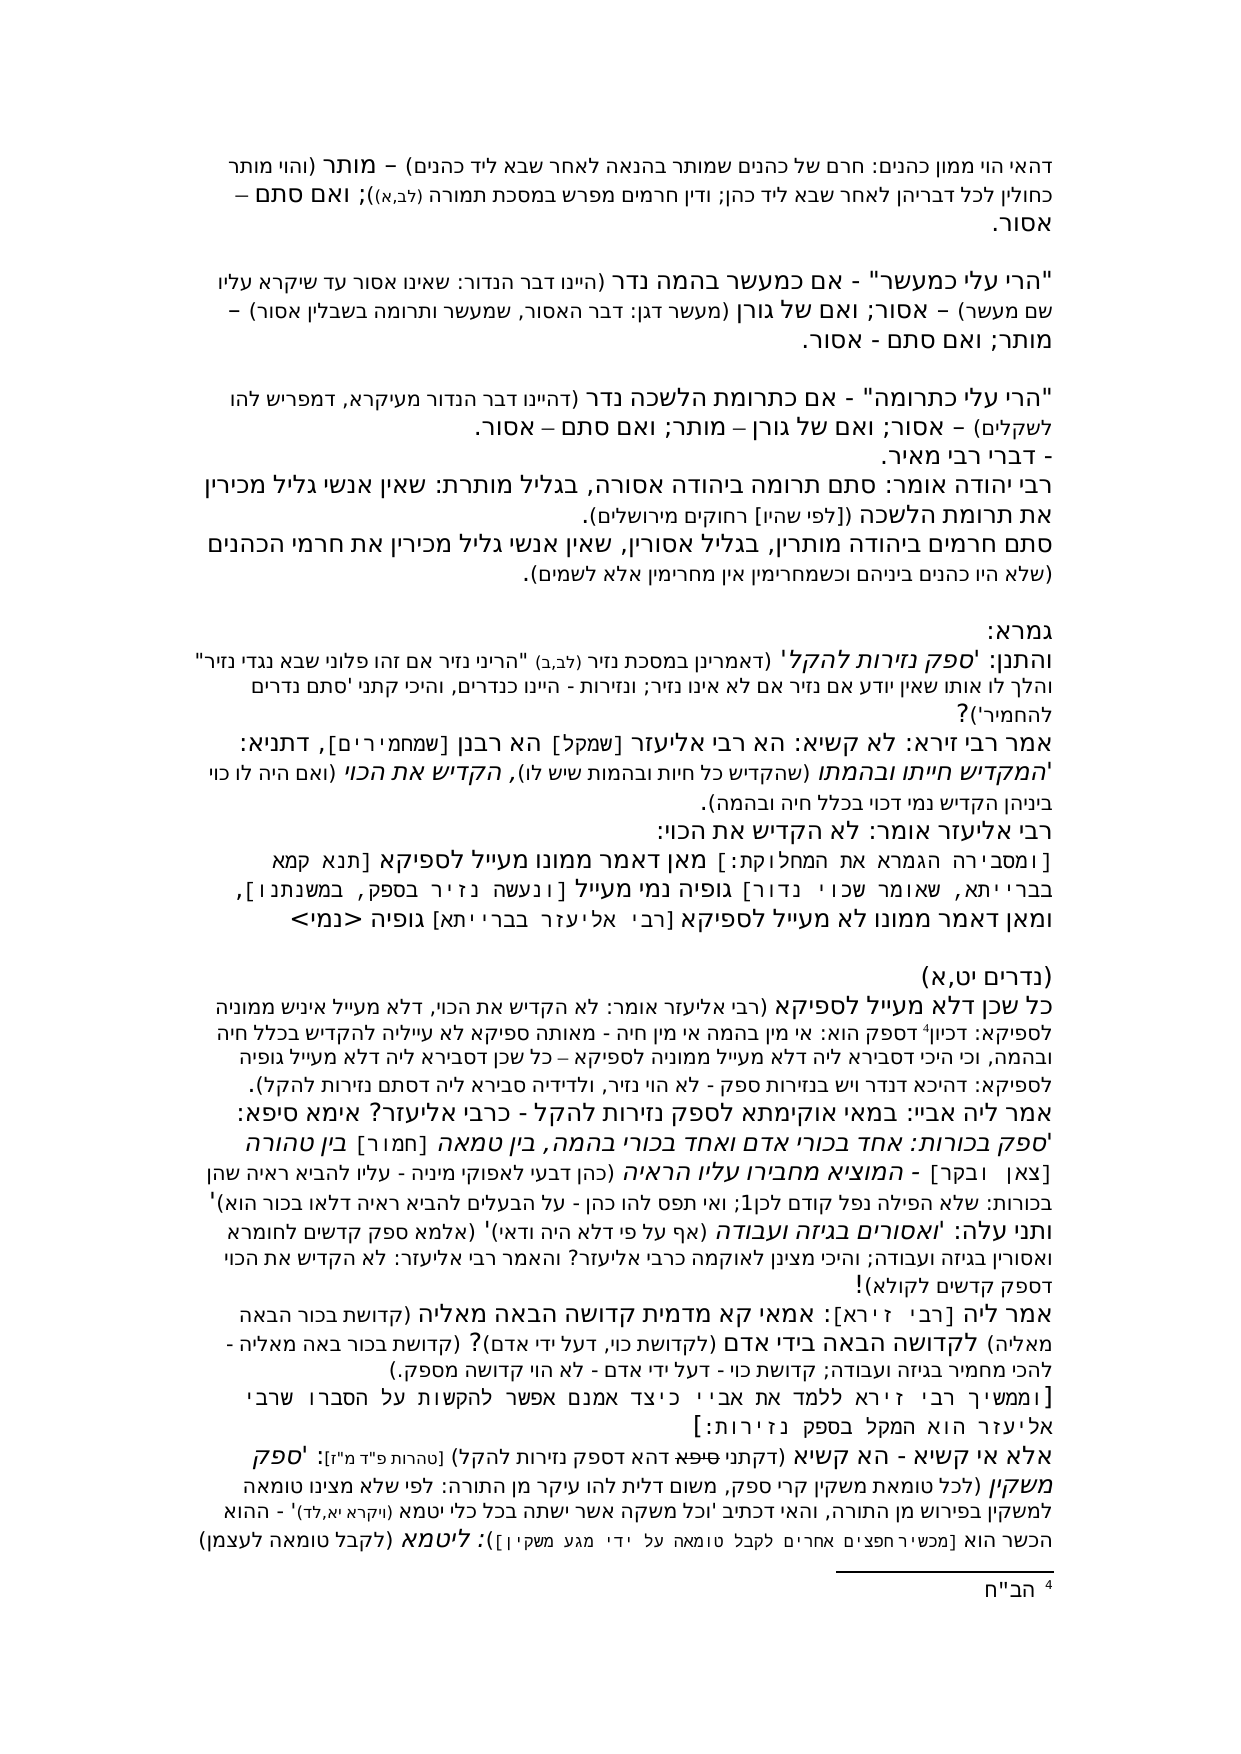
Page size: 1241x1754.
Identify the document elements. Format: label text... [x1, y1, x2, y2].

text "הרי עלי כמעשר" - אם כמעשר בהמה נדר (היינו דבר הנדור: שאינו אסור עד שיקרא עליו שם מעשר) – אסור; ואם של גורן (מעשר דגן: דבר האסור, שמעשר ותרומה בשבלין אסור) – מותר; ואם סתם - אסור. [187, 266, 1053, 354]
text "הרי עלי כתרומה" - אם כתרומת הלשכה נדר (דהיינו דבר הנדור מעיקרא, דמפריש להו לשקלים) – אסור; ואם של גורן – מותר; ואם סתם – אסור. [187, 383, 1053, 441]
text אמר ליה אביי: במאי אוקימתא לספק נזירות להקל - כרבי אליעזר? אימא סיפא: 'ספק בכורות: אחד בכורי אדם ואחד בכורי בהמה, בין טמאה [חמור] בין טהורה [צאן ובקר] - המוציא מחבירו עליו הראיה (כהן דבעי לאפוקי מיניה - עליו להביא ראיה שהן בכורות: שלא הפילה נפל קודם לכן1; ואי תפס להו כהן - על הבעלים להביא ראיה דלאו בכור הוא)' ותני עלה: 'ואסורים בגיזה ועבודה (אף על פי דלא היה ודאי)' (אלמא ספק קדשים לחומרא ואסורין בגיזה ועבודה; והיכי מצינן לאוקמה כרבי אליעזר? והאמר רבי אליעזר: לא הקדיש את הכוי דספק קדשים לקולא)! [187, 1099, 1053, 1299]
text אמר ליה [רבי זירא]: אמאי קא מדמית קדושה הבאה מאליה (קדושת בכור הבאה מאליה) לקדושה הבאה בידי אדם (לקדושת כוי, דעל ידי אדם)? (קדושת בכור באה מאליה - להכי מחמיר בגיזה ועבודה; קדושת כוי - דעל ידי אדם - לא הוי קדושה מספק.) [187, 1299, 1053, 1382]
text והתנן: 'ספק נזירות להקל' (דאמרינן במסכת נזיר (לב,ב) "הריני נזיר אם זהו פלוני שבא נגדי נזיר" והלך לו אותו שאין יודע אם נזיר אם לא אינו נזיר; ונזירות - היינו כנדרים, והיכי קתני 'סתם נדרים להחמיר')? [187, 645, 1053, 728]
text דהאי הוי ממון כהנים: חרם של כהנים שמותר בהנאה לאחר שבא ליד כהנים) – מותר (והוי מותר כחולין לכל דבריהן לאחר שבא ליד כהן; ודין חרמים מפרש במסכת תמורה (לב,א)); ואם סתם – אסור. [187, 150, 1053, 238]
text אמר רבי זירא: לא קשיא: הא רבי אליעזר [שמקל] הא רבנן [שמחמירים], דתניא: 'המקדיש חייתו ובהמתו (שהקדיש כל חיות ובהמות שיש לו), הקדיש את הכוי (ואם היה לו כוי ביניהן הקדיש נמי דכוי בכלל חיה ובהמה). [187, 728, 1053, 816]
text גמרא: [187, 616, 1053, 645]
text רבי יהודה אומר: סתם תרומה ביהודה אסורה, בגליל מותרת: שאין אנשי גליל מכירין את תרומת הלשכה ([לפי שהיו] רחוקים מירושלים). [187, 471, 1053, 529]
text הב"ח [187, 1578, 1053, 1604]
text אלא אי קשיא - הא קשיא (דקתני סיפא דהא דספק נזירות להקל) [טהרות פ"ד מ"ז]: 'ספק משקין (לכל טומאת משקין קרי ספק, משום דלית להו עיקר מן התורה: לפי שלא מצינו טומאה למשקין בפירוש מן התורה, והאי דכתיב 'וכל משקה אשר ישתה בכל כלי יטמא (ויקרא יא,לד)' - ההוא הכשר הוא [מכשיר חפצים אחרים לקבל טומאה על ידי מגע משקין]): ליטמא (לקבל טומאה לעצמן) [187, 1441, 1053, 1553]
text - דברי רבי מאיר. [187, 441, 1053, 471]
text (נדרים יט,א) [187, 962, 1053, 992]
text סתם חרמים ביהודה מותרין, בגליל אסורין, שאין אנשי גליל מכירין את חרמי הכהנים (שלא היו כהנים ביניהם וכשמחרימין אין מחרימין אלא לשמים). [187, 529, 1053, 587]
text רבי אליעזר אומר: לא הקדיש את הכוי: [187, 816, 1053, 845]
text [ומסבירה הגמרא את המחלוקת:] מאן דאמר ממונו מעייל לספיקא [תנא קמא בברייתא, שאומר שכוי נדור] גופיה נמי מעייל [ונעשה נזיר בספק, במשנתנו], ומאן דאמר ממונו לא מעייל לספיקא [רבי אליעזר בברייתא] גופיה <נמי> [187, 845, 1053, 934]
text [וממשיך רבי זירא ללמד את אביי כיצד אמנם אפשר להקשות על הסברו שרבי אליעזר הוא המקל בספק נזירות:] [187, 1382, 1053, 1441]
text כל שכן דלא מעייל לספיקא (רבי אליעזר אומר: לא הקדיש את הכוי, דלא מעייל איניש ממוניה לספיקא: דכיון דספק הוא: אי מין בהמה אי מין חיה - מאותה ספיקא לא עייליה להקדיש בכלל חיה ובהמה, וכי היכי דסבירא ליה דלא מעייל ממוניה לספיקא – כל שכן דסבירא ליה דלא מעייל גופיה לספיקא: דהיכא דנדר ויש בנזירות ספק - לא הוי נזיר, ולדידיה סבירא ליה דסתם נזירות להקל). [187, 992, 1053, 1099]
